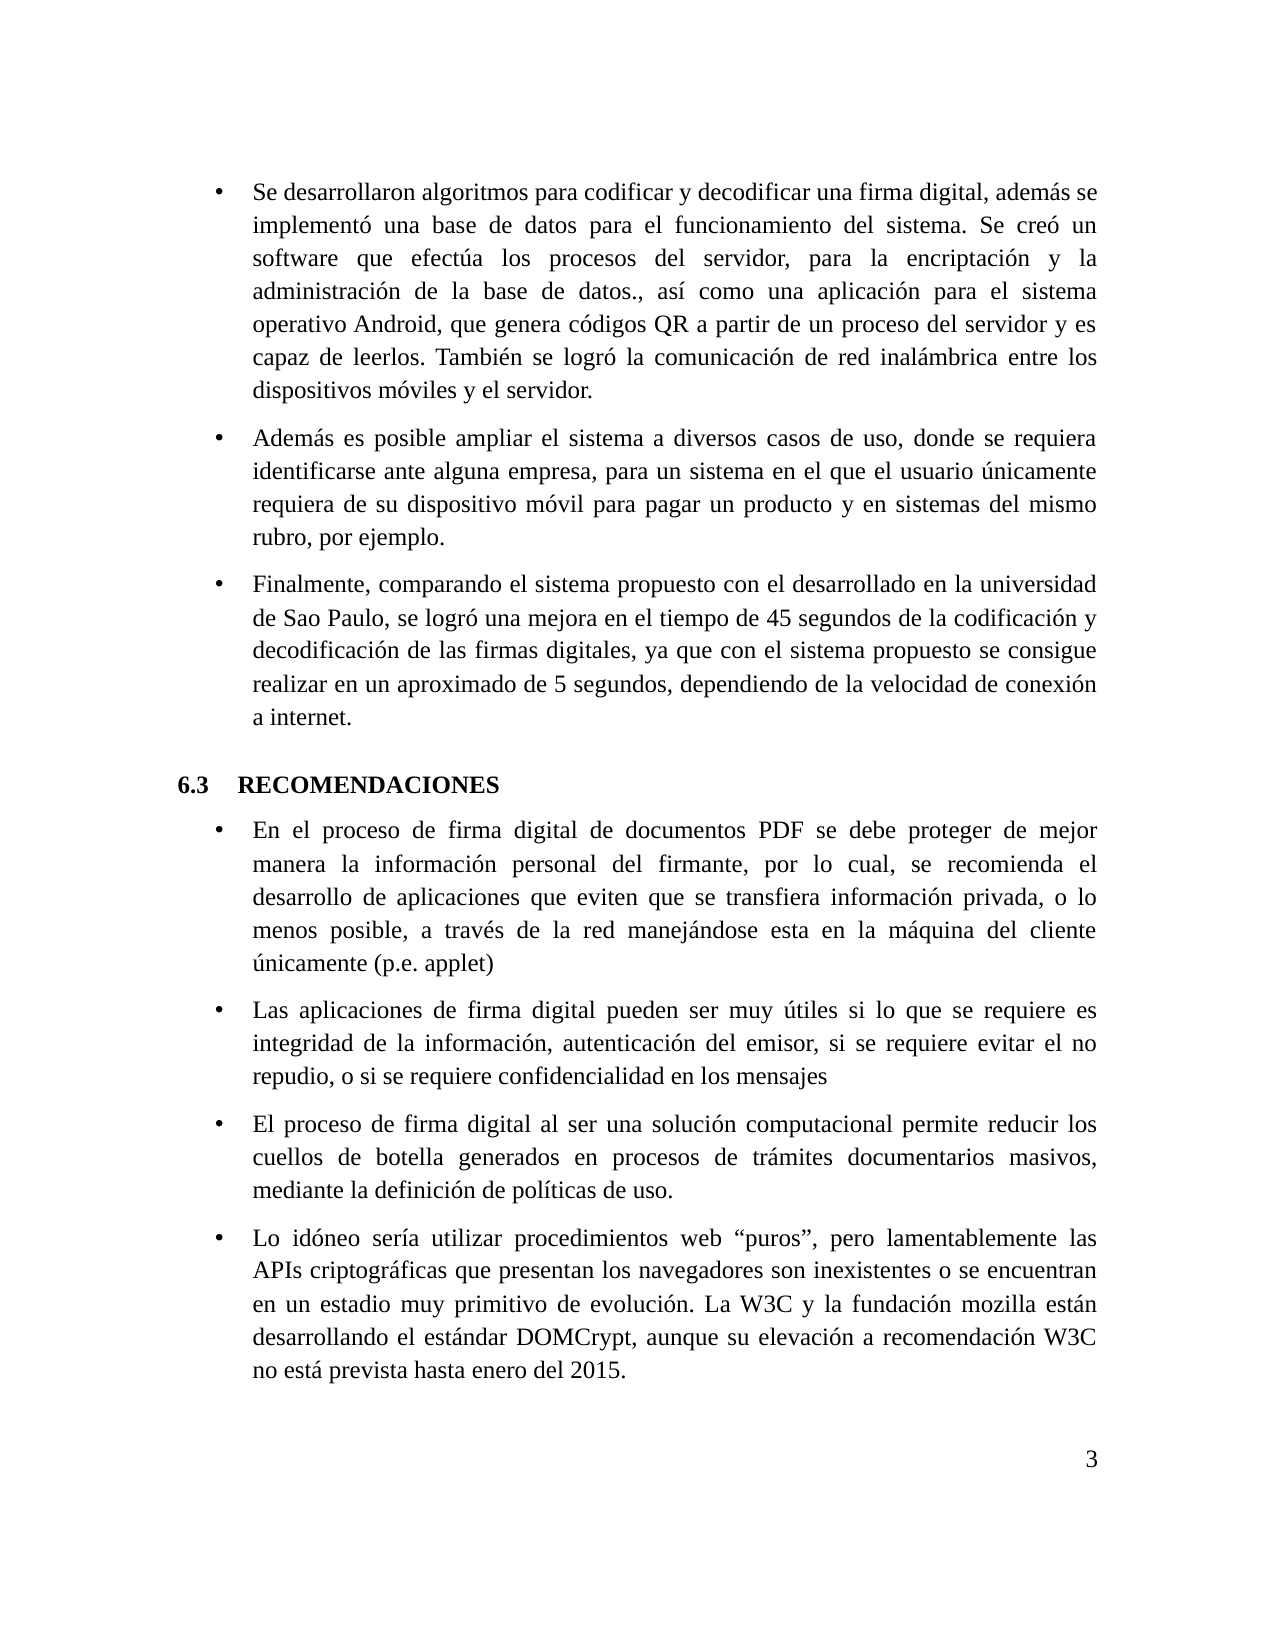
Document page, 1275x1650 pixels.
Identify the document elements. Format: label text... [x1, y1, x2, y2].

list Se desarrollaron algoritmos para codificar y decodificar una firma digital, además se implementó una base de datos para el funcionamiento del sistema. Se creó un software que efectúa los procesos del servidor, para la encriptación y la administración de la base de datos., así como una aplicación para el sistema operativo Android, que genera códigos QR a partir de un proceso del servidor y es capaz de leerlos. También se logró la comunicación de red inalámbrica entre los dispositivos móviles y el servidor. [215, 177, 1098, 404]
list Además es posible ampliar el sistema a diversos casos de uso, donde se requiera identificarse ante alguna empresa, para un sistema en el que el usuario únicamente requiera de su dispositivo móvil para pagar un producto y en sistemas del mismo rubro, por ejemplo. [215, 423, 1098, 551]
list Lo idóneo sería utilizar procedimientos web “puros”, pero lamentablemente las APIs criptográficas que presentan los navegadores son inexistentes o se encuentran en un estadio muy primitivo de evolución. La W3C y la fundación mozilla están desarrollando el estándar DOMCrypt, aunque su elevación a recomendación W3C no está prevista hasta enero del 2015. [215, 1223, 1098, 1383]
list En el proceso de firma digital de documentos PDF se debe proteger de mejor manera la información personal del firmante, por lo cual, se recomienda el desarrollo de aplicaciones que eviten que se transfiera información privada, o lo menos posible, a través de la red manejándose esta en la máquina del cliente únicamente (p.e. applet) [215, 816, 1098, 976]
list El proceso de firma digital al ser una solución computacional permite reducir los cuellos de botella generados en procesos de trámites documentarios masivos, mediante la definición de políticas de uso. [215, 1109, 1098, 1204]
subtitle RECOMENDACIONES [177, 770, 1098, 799]
list Finalmente, comparando el sistema propuesto con el desarrollado en la universidad de Sao Paulo, se logró una mejora en el tiempo de 45 segundos de la codificación y decodificación de las firmas digitales, ya que con el sistema propuesto se consigue realizar en un aproximado de 5 segundos, dependiendo de la velocidad de conexión a internet. [215, 569, 1098, 730]
list Las aplicaciones de firma digital pueden ser muy útiles si lo que se requiere es integridad de la información, autenticación del emisor, si se requiere evitar el no repudio, o si se requiere confidencialidad en los mensajes [215, 995, 1098, 1090]
